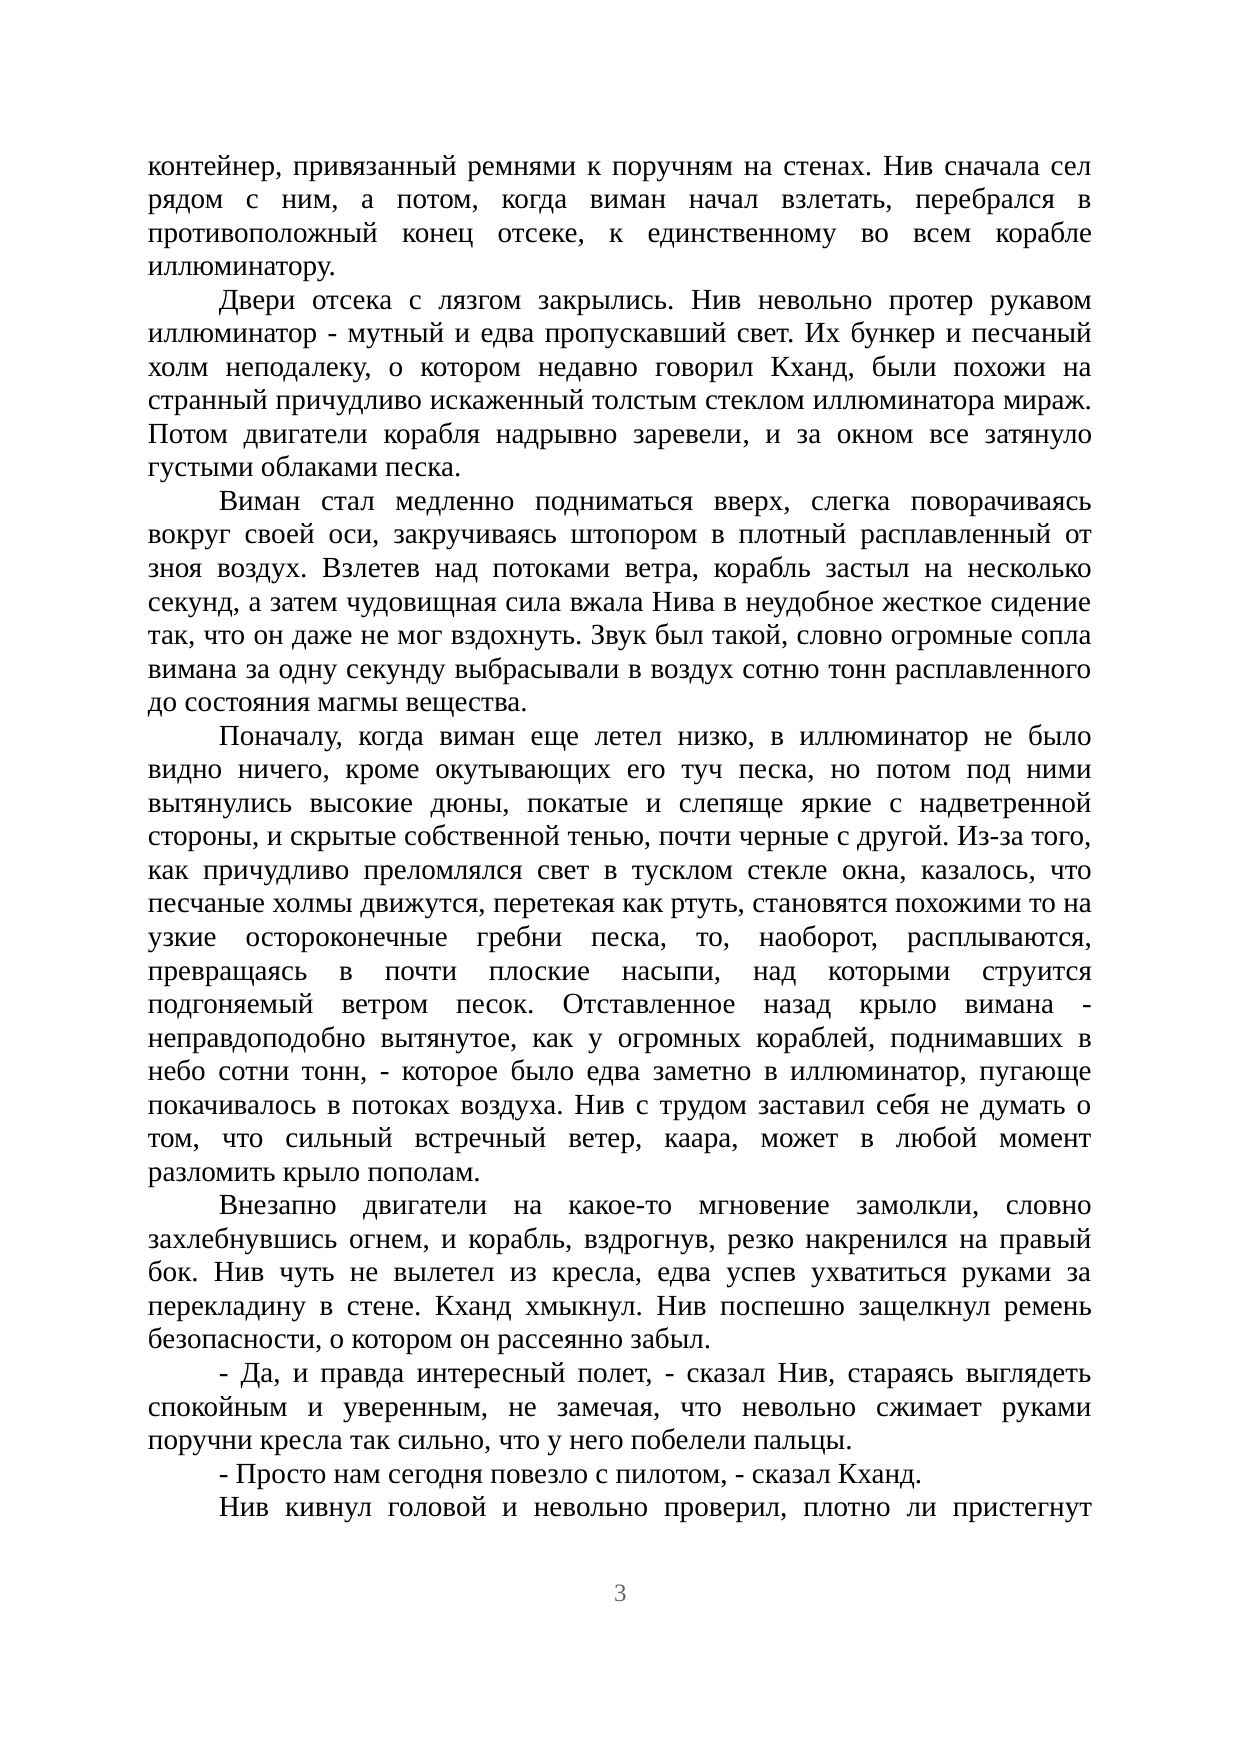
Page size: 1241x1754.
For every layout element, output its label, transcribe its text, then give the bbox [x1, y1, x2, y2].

text - Просто нам сегодня повезло с пилотом, - сказал Кханд. [148, 1456, 1093, 1489]
text - Да, и правда интересный полет, - сказал Нив, стараясь выглядеть спокойным и уверенным, не замечая, что невольно сжимает руками поручни кресла так сильно, что у него побелели пальцы. [148, 1355, 1093, 1456]
text Внезапно двигатели на какое-то мгновение замолкли, словно захлебнувшись огнем, и корабль, вздрогнув, резко накренился на правый бок. Нив чуть не вылетел из кресла, едва успев ухватиться руками за перекладину в стене. Кханд хмыкнул. Нив поспешно защелкнул ремень безопасности, о котором он рассеянно забыл. [148, 1187, 1093, 1355]
text Виман стал медленно подниматься вверх, слегка поворачиваясь вокруг своей оси, закручиваясь штопором в плотный расплавленный от зноя воздух. Взлетев над потоками ветра, корабль застыл на несколько секунд, а затем чудовищная сила вжала Нива в неудобное жесткое сидение так, что он даже не мог вздохнуть. Звук был такой, словно огромные сопла вимана за одну секунду выбрасывали в воздух сотню тонн расплавленного до состояния магмы вещества. [148, 483, 1093, 718]
text Поначалу, когда виман еще летел низко, в иллюминатор не было видно ничего, кроме окутывающих его туч песка, но потом под ними вытянулись высокие дюны, покатые и слепяще яркие с надветренной стороны, и скрытые собственной тенью, почти черные с другой. Из-за того, как причудливо преломлялся свет в тусклом стекле окна, казалось, что песчаные холмы движутся, перетекая как ртуть, становятся похожими то на узкие остороконечные гребни песка, то, наоборот, расплываются, превращаясь в почти плоские насыпи, над которыми струится подгоняемый ветром песок. Отставленное назад крыло вимана - неправдоподобно вытянутое, как у огромных кораблей, поднимавших в небо сотни тонн, - которое было едва заметно в иллюминатор, пугающе покачивалось в потоках воздуха. Нив с трудом заставил себя не думать о том, что сильный встречный ветер, каара, может в любой момент разломить крыло пополам. [148, 718, 1093, 1187]
text Двери отсека с лязгом закрылись. Нив невольно протер рукавом иллюминатор - мутный и едва пропускавший свет. Их бункер и песчаный холм неподалеку, о котором недавно говорил Кханд, были похожи на странный причудливо искаженный толстым стеклом иллюминатора мираж. Потом двигатели корабля надрывно заревели, и за окном все затянуло густыми облаками песка. [148, 282, 1093, 483]
text Нив кивнул головой и невольно проверил, плотно ли пристегнут [148, 1489, 1093, 1523]
text контейнер, привязанный ремнями к поручням на стенах. Нив сначала сел рядом с ним, а потом, когда виман начал взлетать, перебрался в противоположный конец отсеке, к единственному во всем корабле иллюминатору. [148, 148, 1093, 282]
